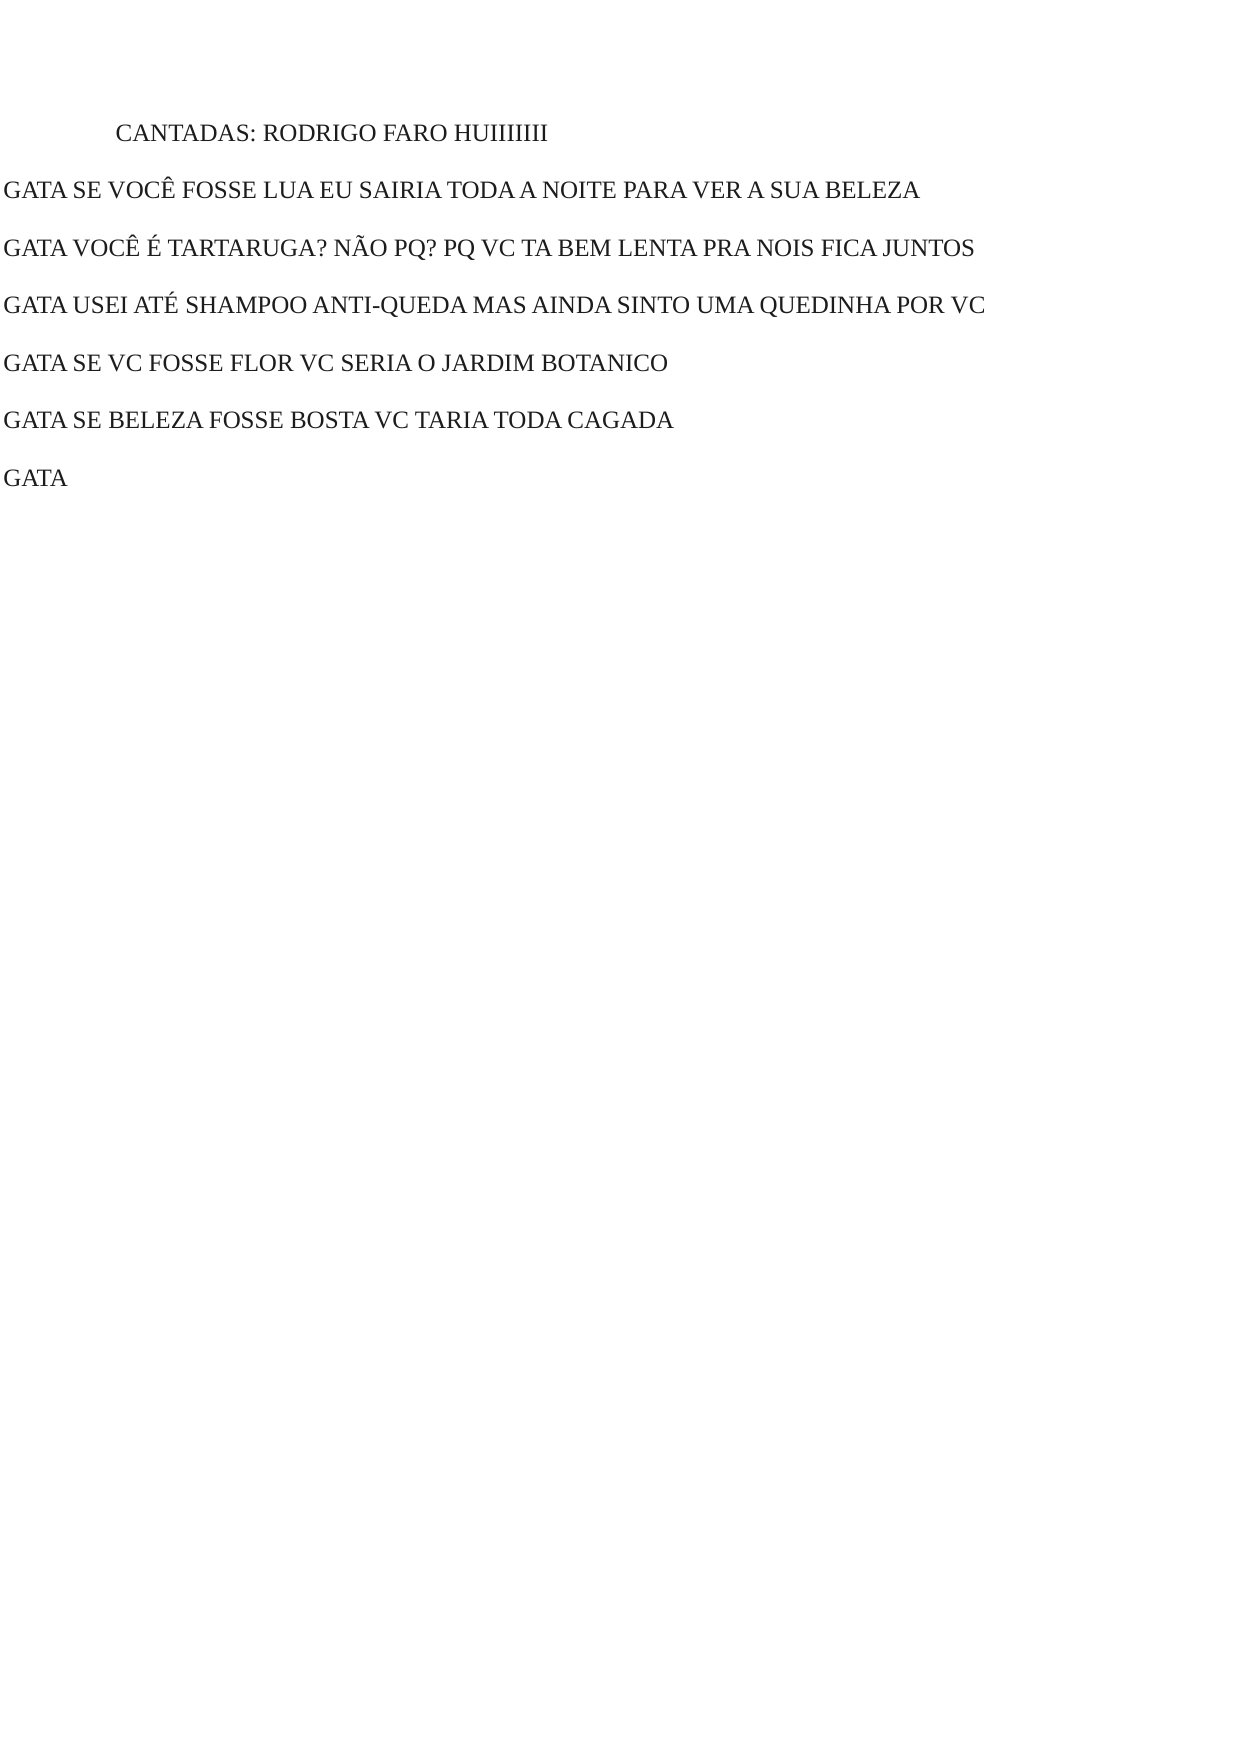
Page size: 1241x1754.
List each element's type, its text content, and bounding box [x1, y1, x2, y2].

text GATA USEI ATÉ SHAMPOO ANTI-QUEDA MAS AINDA SINTO UMA QUEDINHA POR VC [3, 291, 1123, 319]
text GATA [3, 463, 1123, 492]
text GATA SE BELEZA FOSSE BOSTA VC TARIA TODA CAGADA [3, 406, 1123, 434]
text GATA SE VOCÊ FOSSE LUA EU SAIRIA TODA A NOITE PARA VER A SUA BELEZA [3, 176, 1123, 204]
text CANTADAS: RODRIGO FARO HUIIIIIII [3, 118, 1123, 147]
text GATA SE VC FOSSE FLOR VC SERIA O JARDIM BOTANICO [3, 348, 1123, 377]
text GATA VOCÊ É TARTARUGA? NÃO PQ? PQ VC TA BEM LENTA PRA NOIS FICA JUNTOS [3, 233, 1123, 262]
